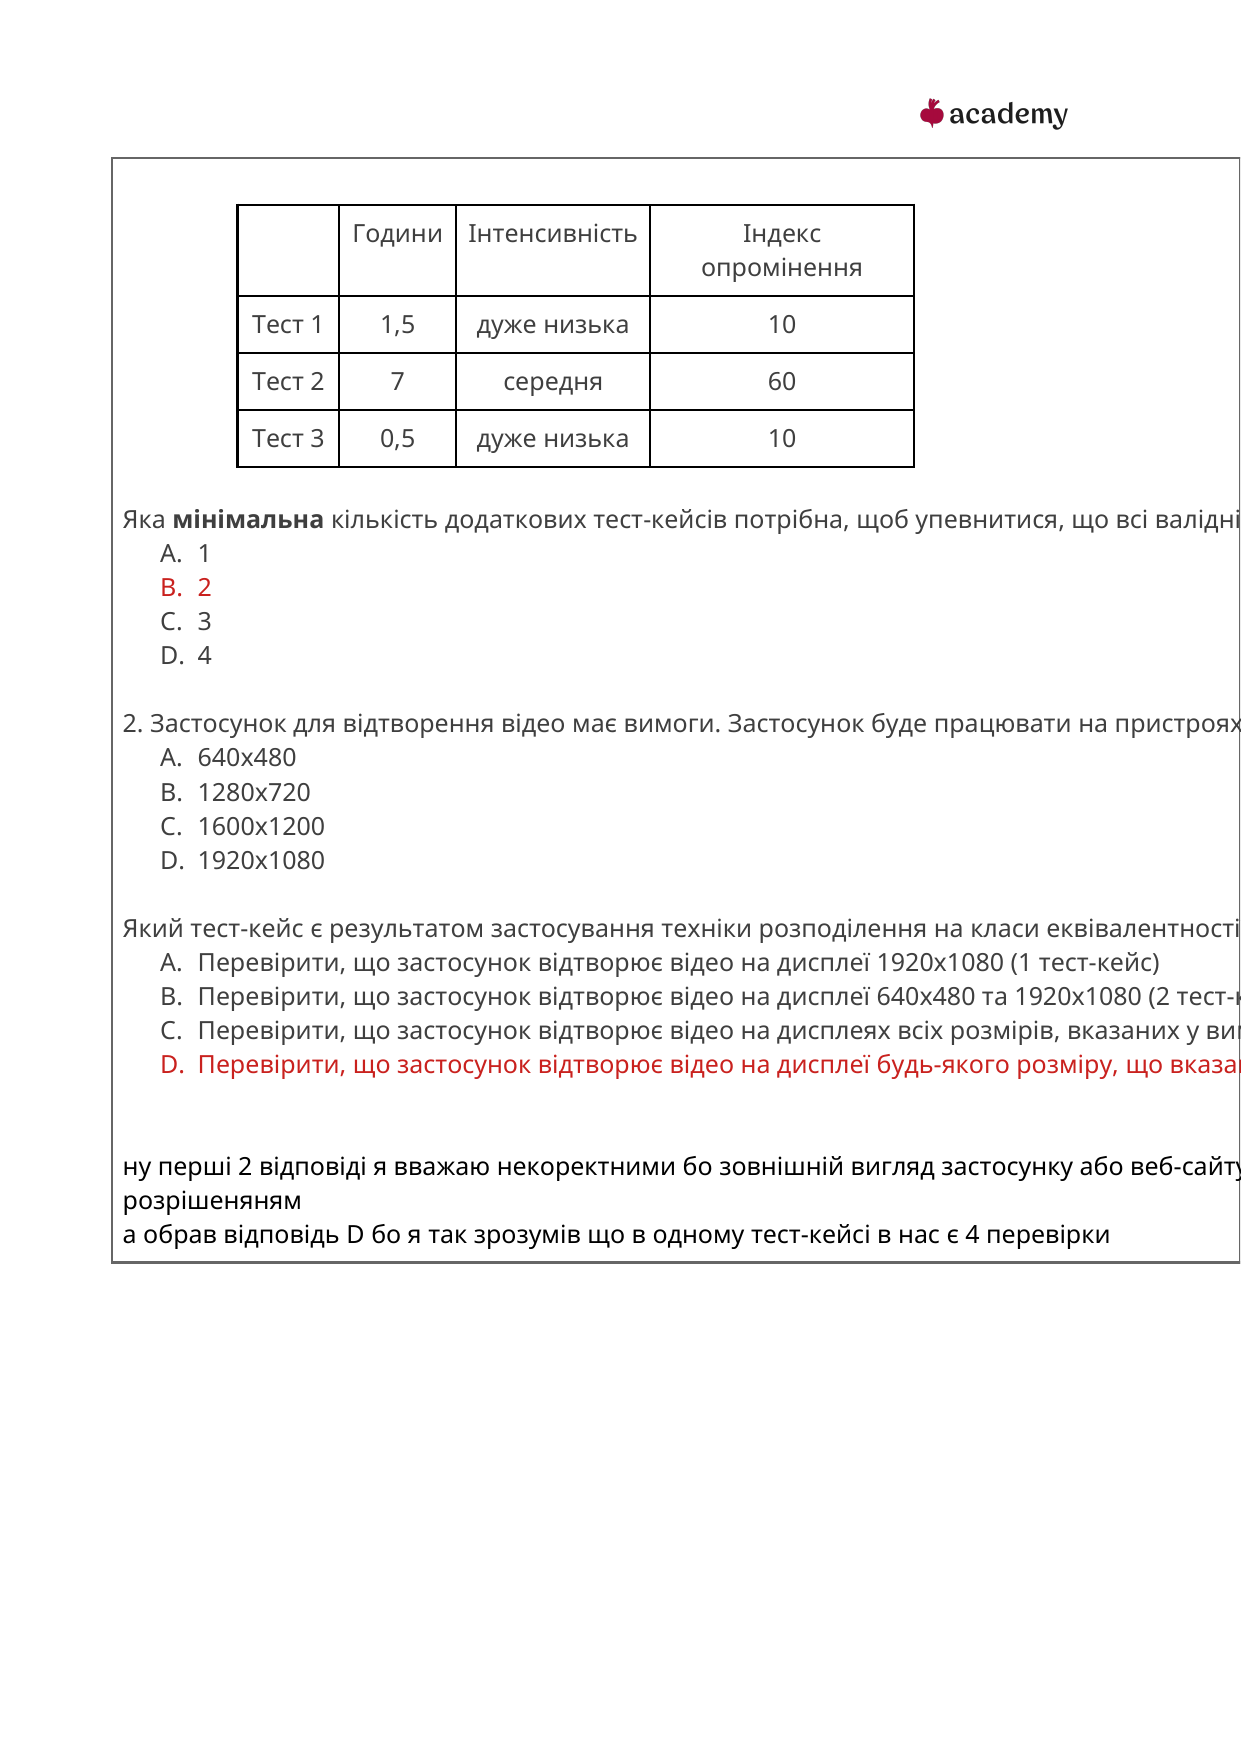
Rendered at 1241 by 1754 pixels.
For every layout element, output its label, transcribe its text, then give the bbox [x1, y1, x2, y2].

table_cell Тест 2 [239, 354, 338, 408]
table_cell Середній рівень: 1. Виконай завдання попереднього рівня. 2. Пристрій, що вимірює час та інтенсивність сонячного світла, яке отримала рослина, рахує комбінацію параметрів – час на сонці (менше ніж 3 години, від 3 до 6 годин та понад 6 годин) та інтенсивність світла (дуже низька, низька, середня, висока). Є наступний набір тестів: Яка мінімальна кількість додаткових тест-кейсів потрібна, щоб упевнитися, що всі валідні класи еквівалентності покриті? 1 2 3 4 2. Застосунок для відтворення відео має вимоги. Застосунок буде працювати на пристроях з такою розподільчою здатністю: 640x480 1280x720 1600x1200 1920x1080 Який тест-кейс є результатом застосування техніки розподілення на класи еквівалентності? Обгрунтуй свою відповідь. Перевірити, що застосунок відтворює відео на дисплеї 1920х1080 (1 тест-кейс) Перевірити, що застосунок відтворює відео на дисплеї 640х480 та 1920х1080 (2 тест-кейси) Перевірити, що застосунок відтворює відео на дисплеях всіх розмірів, вказаних у вимогах (4 тест-кейси) Перевірити, що застосунок відтворює відео на дисплеї будь-якого розміру, що вказані у вимогах (1 тест-кейс) ну перші 2 відповіді я вважаю некоректними бо зовнішній вигляд застосунку або веб-сайту дуже сильно відрізняєтся в залежності від розрішеняням а обрав відповідь D бо я так зрозумів що в одному тест-кейсі в нас є 4 перевірки [113, 159, 1239, 1261]
picture [897, 75, 1091, 154]
table_cell 0,5 [340, 411, 455, 466]
table_cell дуже низька [457, 297, 649, 352]
table_cell середня [457, 354, 649, 408]
table_header Індекс опромінення [651, 206, 913, 294]
table_cell 1,5 [340, 297, 455, 352]
table_header [239, 206, 338, 294]
table_cell Тест 1 [239, 297, 338, 352]
table_cell 60 [651, 354, 913, 408]
table_cell дуже низька [457, 411, 649, 466]
table_cell Тест 3 [239, 411, 338, 466]
table_cell 10 [651, 411, 913, 466]
table_header Години [340, 206, 455, 294]
table_cell 10 [651, 297, 913, 352]
table_cell 7 [340, 354, 455, 408]
table_header Інтенсивність [457, 206, 649, 294]
